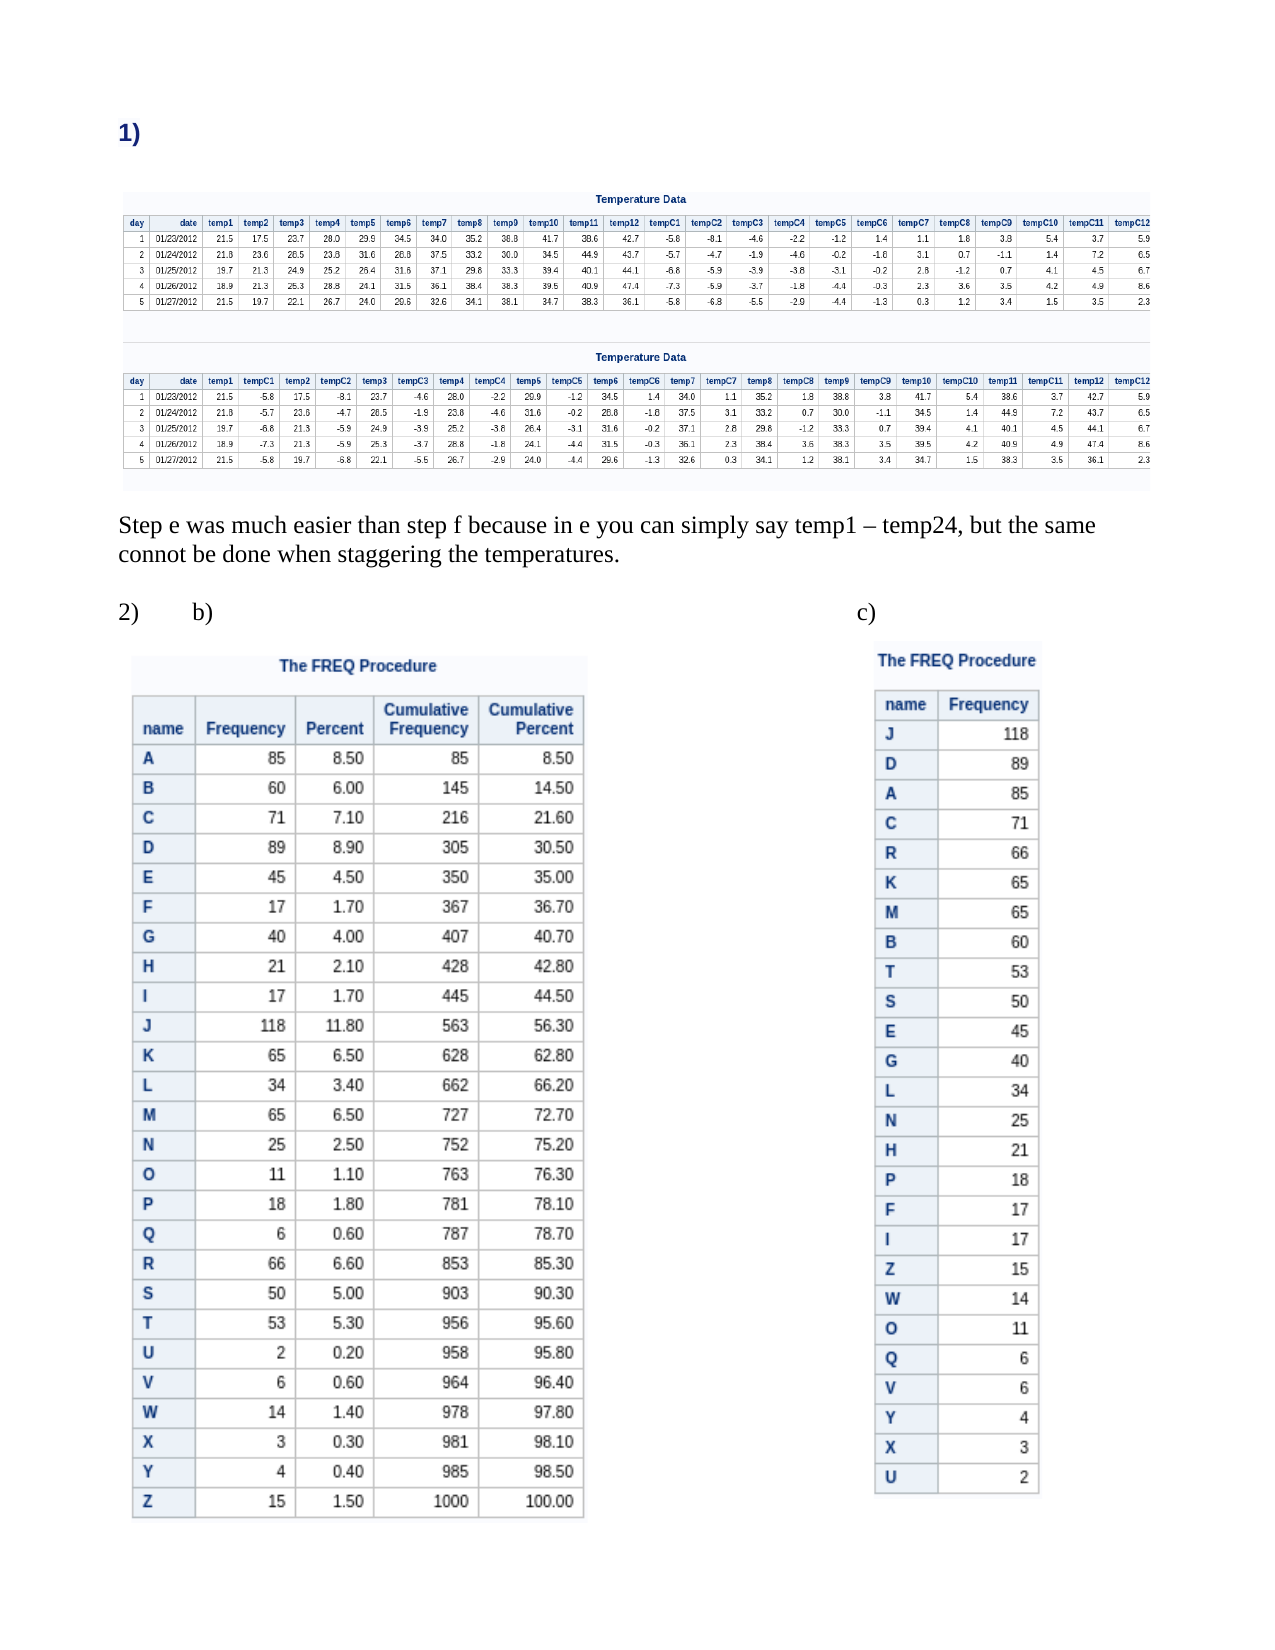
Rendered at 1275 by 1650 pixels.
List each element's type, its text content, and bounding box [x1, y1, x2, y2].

text 2) b) c) [118, 597, 1157, 625]
text Step e was much easier than step f because in e you can simply say temp1 – temp24, but the same connot be done when staggering the temperatures. [118, 151, 1157, 568]
text 1) [118, 118, 1157, 147]
picture [118, 175, 1150, 511]
picture [131, 652, 588, 1523]
picture [873, 641, 1043, 1499]
